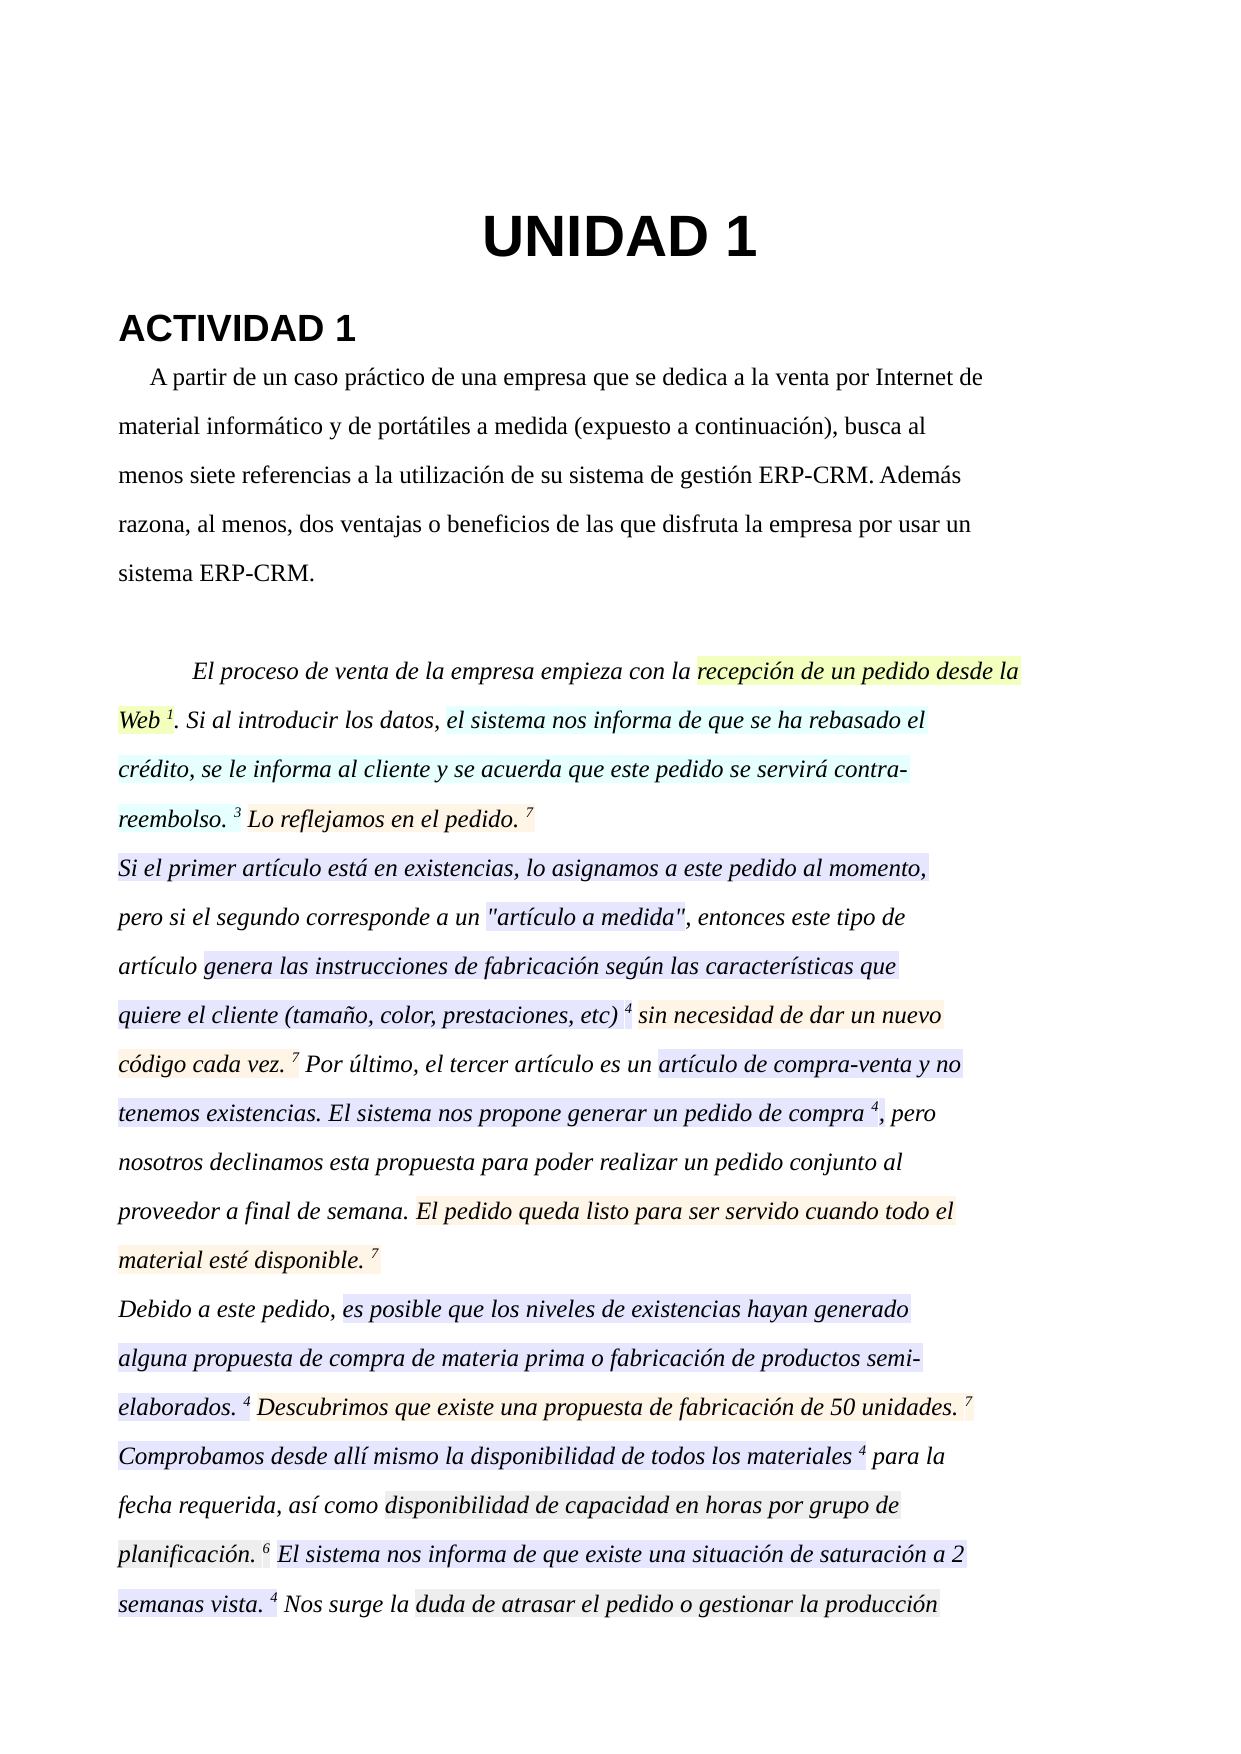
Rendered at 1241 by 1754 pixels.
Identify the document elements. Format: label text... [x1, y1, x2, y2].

text Web 1. Si al introducir los datos, el sistema nos informa de que se ha rebasado el [118, 706, 1122, 734]
text alguna propuesta de compra de materia prima o fabricación de productos semi- [118, 1343, 1122, 1372]
text semanas vista. 4 Nos surge la duda de atrasar el pedido o gestionar la producción [118, 1589, 1122, 1617]
text Si el primer artículo está en existencias, lo asignamos a este pedido al momento, [118, 853, 1122, 881]
text quiere el cliente (tamaño, color, prestaciones, etc) 4 sin necesidad de dar un nuevo [118, 1000, 1122, 1029]
text pero si el segundo corresponde a un "artículo a medida", entonces este tipo de [118, 902, 1122, 931]
text elaborados. 4 Descubrimos que existe una propuesta de fabricación de 50 unidades. 7 [118, 1392, 1122, 1421]
text reembolso. 3 Lo reflejamos en el pedido. 7 [118, 804, 1122, 832]
text nosotros declinamos esta propuesta para poder realizar un pedido conjunto al [118, 1147, 1122, 1176]
text Comprobamos desde allí mismo la disponibilidad de todos los materiales 4 para la [118, 1441, 1122, 1470]
text código cada vez. 7 Por último, el tercer artículo es un artículo de compra-venta y no [118, 1049, 1122, 1078]
text material esté disponible. 7 [118, 1245, 1122, 1274]
text artículo genera las instrucciones de fabricación según las características que [118, 951, 1122, 979]
text sistema ERP-CRM. [118, 558, 1122, 587]
text fecha requerida, así como disponibilidad de capacidad en horas por grupo de [118, 1491, 1122, 1519]
text material informático y de portátiles a medida (expuesto a continuación), busca al [118, 411, 1122, 440]
text Debido a este pedido, es posible que los niveles de existencias hayan generado [118, 1294, 1122, 1323]
text El proceso de venta de la empresa empieza con la recepción de un pedido desde la [118, 656, 1122, 685]
text A partir de un caso práctico de una empresa que se dedica a la venta por Internet de [118, 362, 1122, 391]
text tenemos existencias. El sistema nos propone generar un pedido de compra 4, pero [118, 1098, 1122, 1127]
text proveedor a final de semana. El pedido queda listo para ser servido cuando todo el [118, 1196, 1122, 1225]
title UNIDAD 1 [118, 201, 1122, 268]
text crédito, se le informa al cliente y se acuerda que este pedido se servirá contra- [118, 754, 1122, 783]
text planificación. 6 El sistema nos informa de que existe una situación de saturación a 2 [118, 1539, 1122, 1568]
text razona, al menos, dos ventajas o beneficios de las que disfruta la empresa por usar un [118, 509, 1122, 538]
subtitle ACTIVIDAD 1 [118, 306, 1122, 349]
text menos siete referencias a la utilización de su sistema de gestión ERP-CRM. Además [118, 460, 1122, 489]
